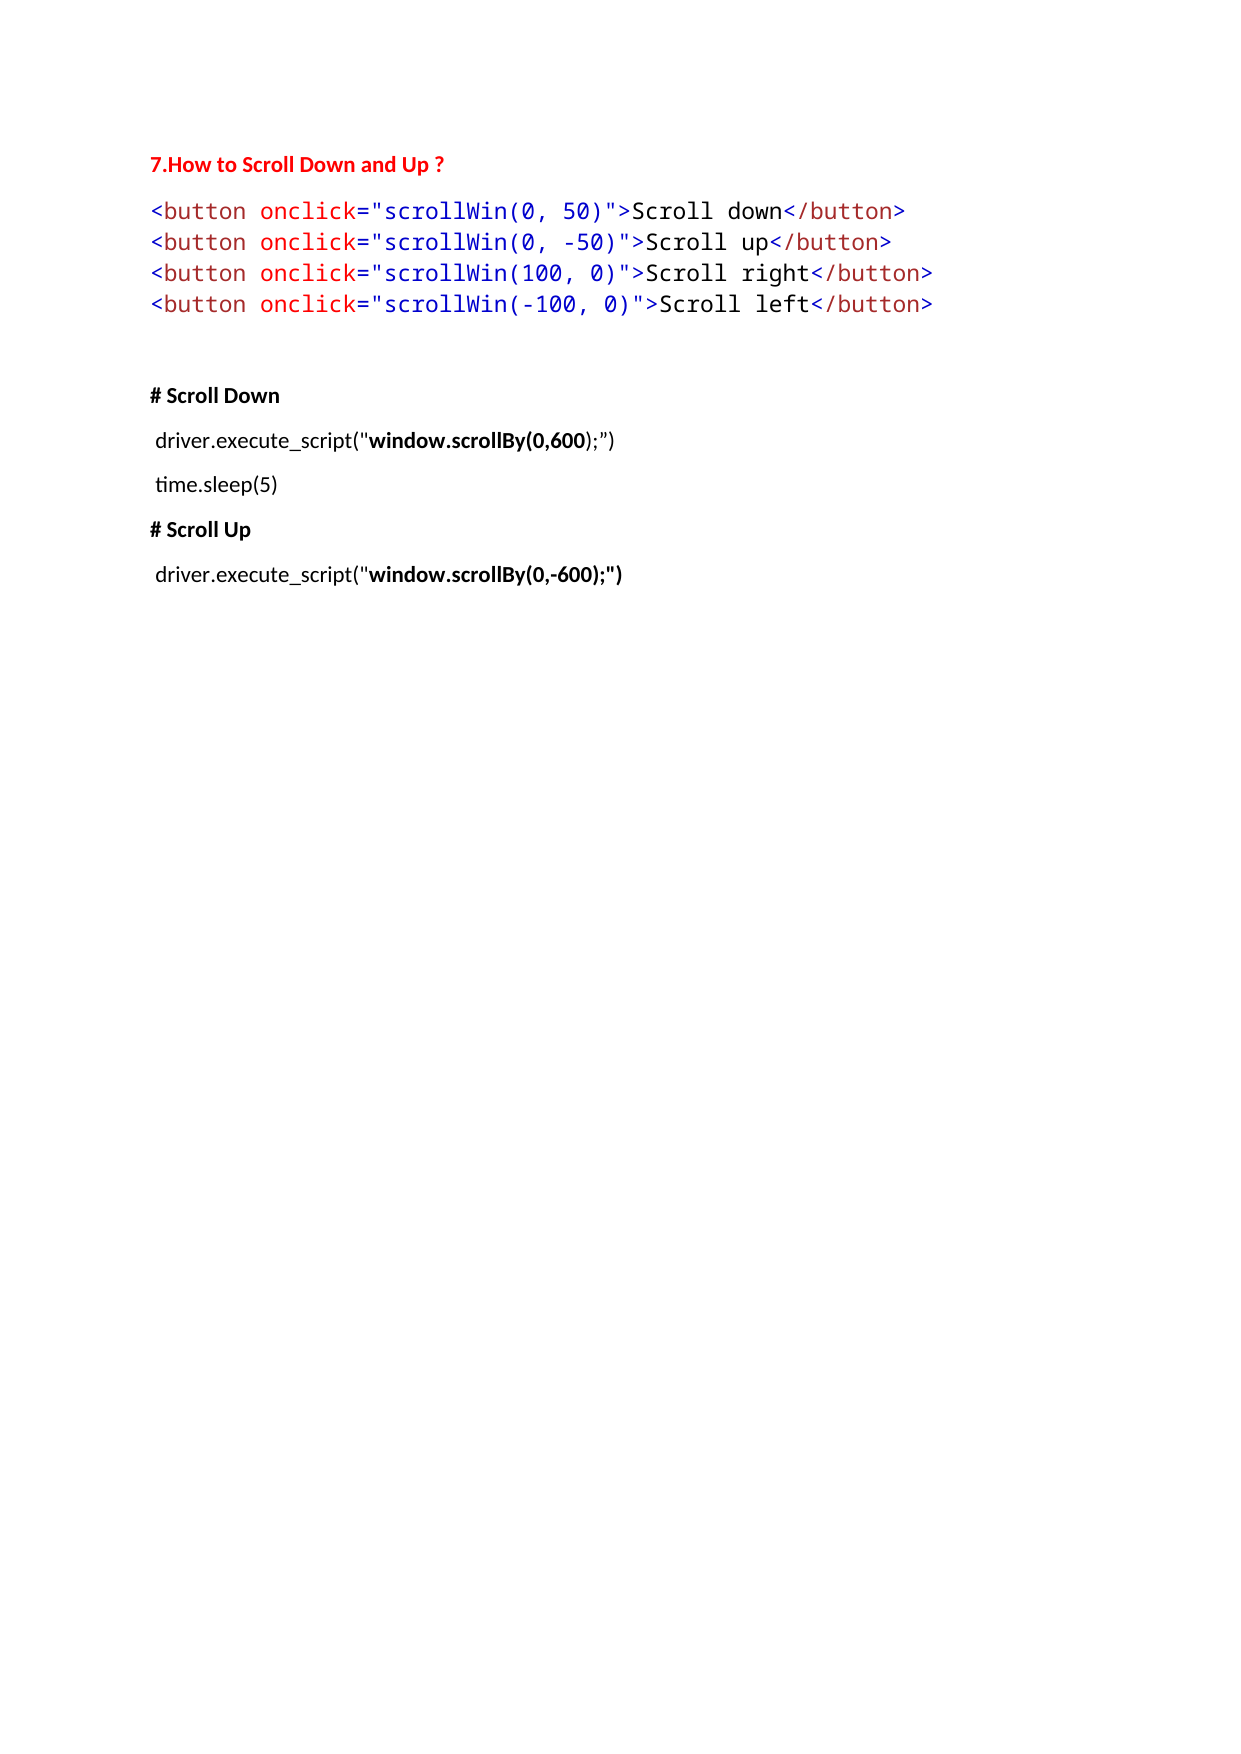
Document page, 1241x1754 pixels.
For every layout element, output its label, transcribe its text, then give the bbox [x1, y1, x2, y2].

text # Scroll Up [150, 515, 1090, 543]
text # Scroll Down [150, 381, 1090, 409]
text 7.How to Scroll Down and Up ? [150, 150, 1090, 178]
text driver.execute_script("window.scrollBy(0,-600);") [150, 560, 1090, 588]
text <button onclick="scrollWin(0, 50)">Scroll down</button> <button onclick="scrollWin(0, -50)">Scroll up</button> <button onclick="scrollWin(100, 0)">Scroll right</button> <button onclick="scrollWin(-100, 0)">Scroll left</button> [150, 195, 1090, 320]
text time.sleep(5) [150, 470, 1090, 498]
text driver.execute_script("window.scrollBy(0,600);”) [150, 426, 1090, 454]
